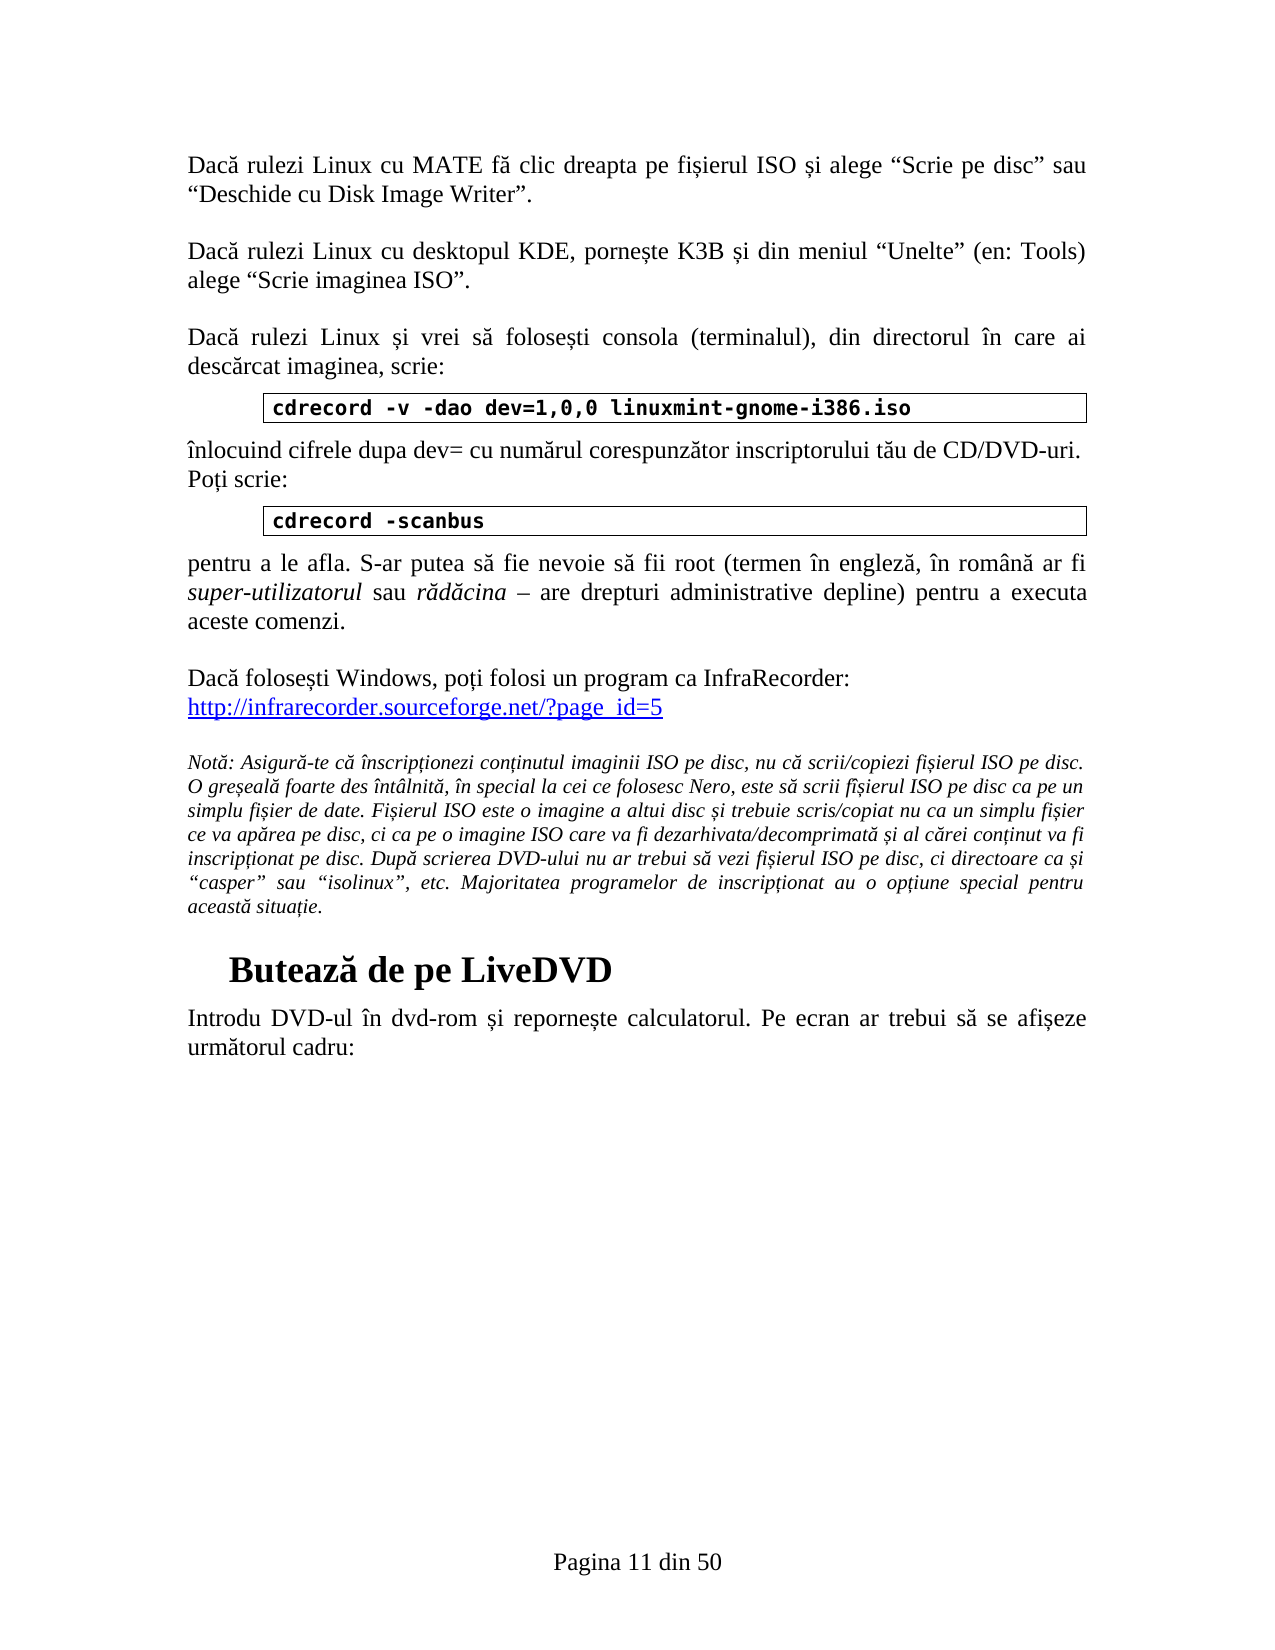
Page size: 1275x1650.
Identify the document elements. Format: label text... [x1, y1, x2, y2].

text Introdu DVD-ul în dvd-rom și repornește calculatorul. Pe ecran ar trebui să se afișeze următorul cadru: [187, 1003, 1087, 1060]
text Dacă rulezi Linux cu desktopul KDE, pornește K3B și din meniul “Unelte” (en: Tools) alege “Scrie imaginea ISO”. [187, 236, 1087, 294]
text pentru a le afla. S-ar putea să fie nevoie să fii root (termen în engleză, în română ar fi super-utilizatorul sau rădăcina – are drepturi administrative depline) pentru a executa aceste comenzi. [187, 548, 1087, 635]
text înlocuind cifrele dupa dev= cu numărul corespunzător inscriptorului tău de CD/DVD-uri. [187, 436, 1087, 464]
text cdrecord -scanbus [264, 507, 1086, 535]
text Dacă folosești Windows, poți folosi un program ca InfraRecorder: [187, 663, 1087, 692]
text Dacă rulezi Linux și vrei să folosești consola (terminalul), din directorul în care ai descărcat imaginea, scrie: [187, 322, 1087, 380]
text Poți scrie: [187, 464, 1087, 493]
subtitle Butează de pe LiveDVD [187, 947, 1087, 991]
text Notă: Asigură-te că înscripționezi conținutul imaginii ISO pe disc, nu că scrii/copiezi fișierul ISO pe disc. O greșeală foarte des întâlnită, în special la cei ce folosesc Nero, este să scrii fîșierul ISO pe disc ca pe un simplu fișier de date. Fișierul ISO este o imagine a altui disc și trebuie scris/copiat nu ca un simplu fișier ce va apărea pe disc, ci ca pe o imagine ISO care va fi dezarhivata/decomprimată și al cărei conținut va fi inscripționat pe disc. După scrierea DVD-ului nu ar trebui să vezi fișierul ISO pe disc, ci directoare ca și “casper” sau “isolinux”, etc. Majoritatea programelor de inscripționat au o opțiune special pentru această situație. [187, 750, 1087, 918]
text Dacă rulezi Linux cu MATE fă clic dreapta pe fișierul ISO și alege “Scrie pe disc” sau “Deschide cu Disk Image Writer”. [187, 150, 1087, 207]
text http://infrarecorder.sourceforge.net/?page_id=5 [187, 692, 1087, 721]
text cdrecord -v -dao dev=1,0,0 linuxmint-gnome-i386.iso [264, 394, 1086, 422]
